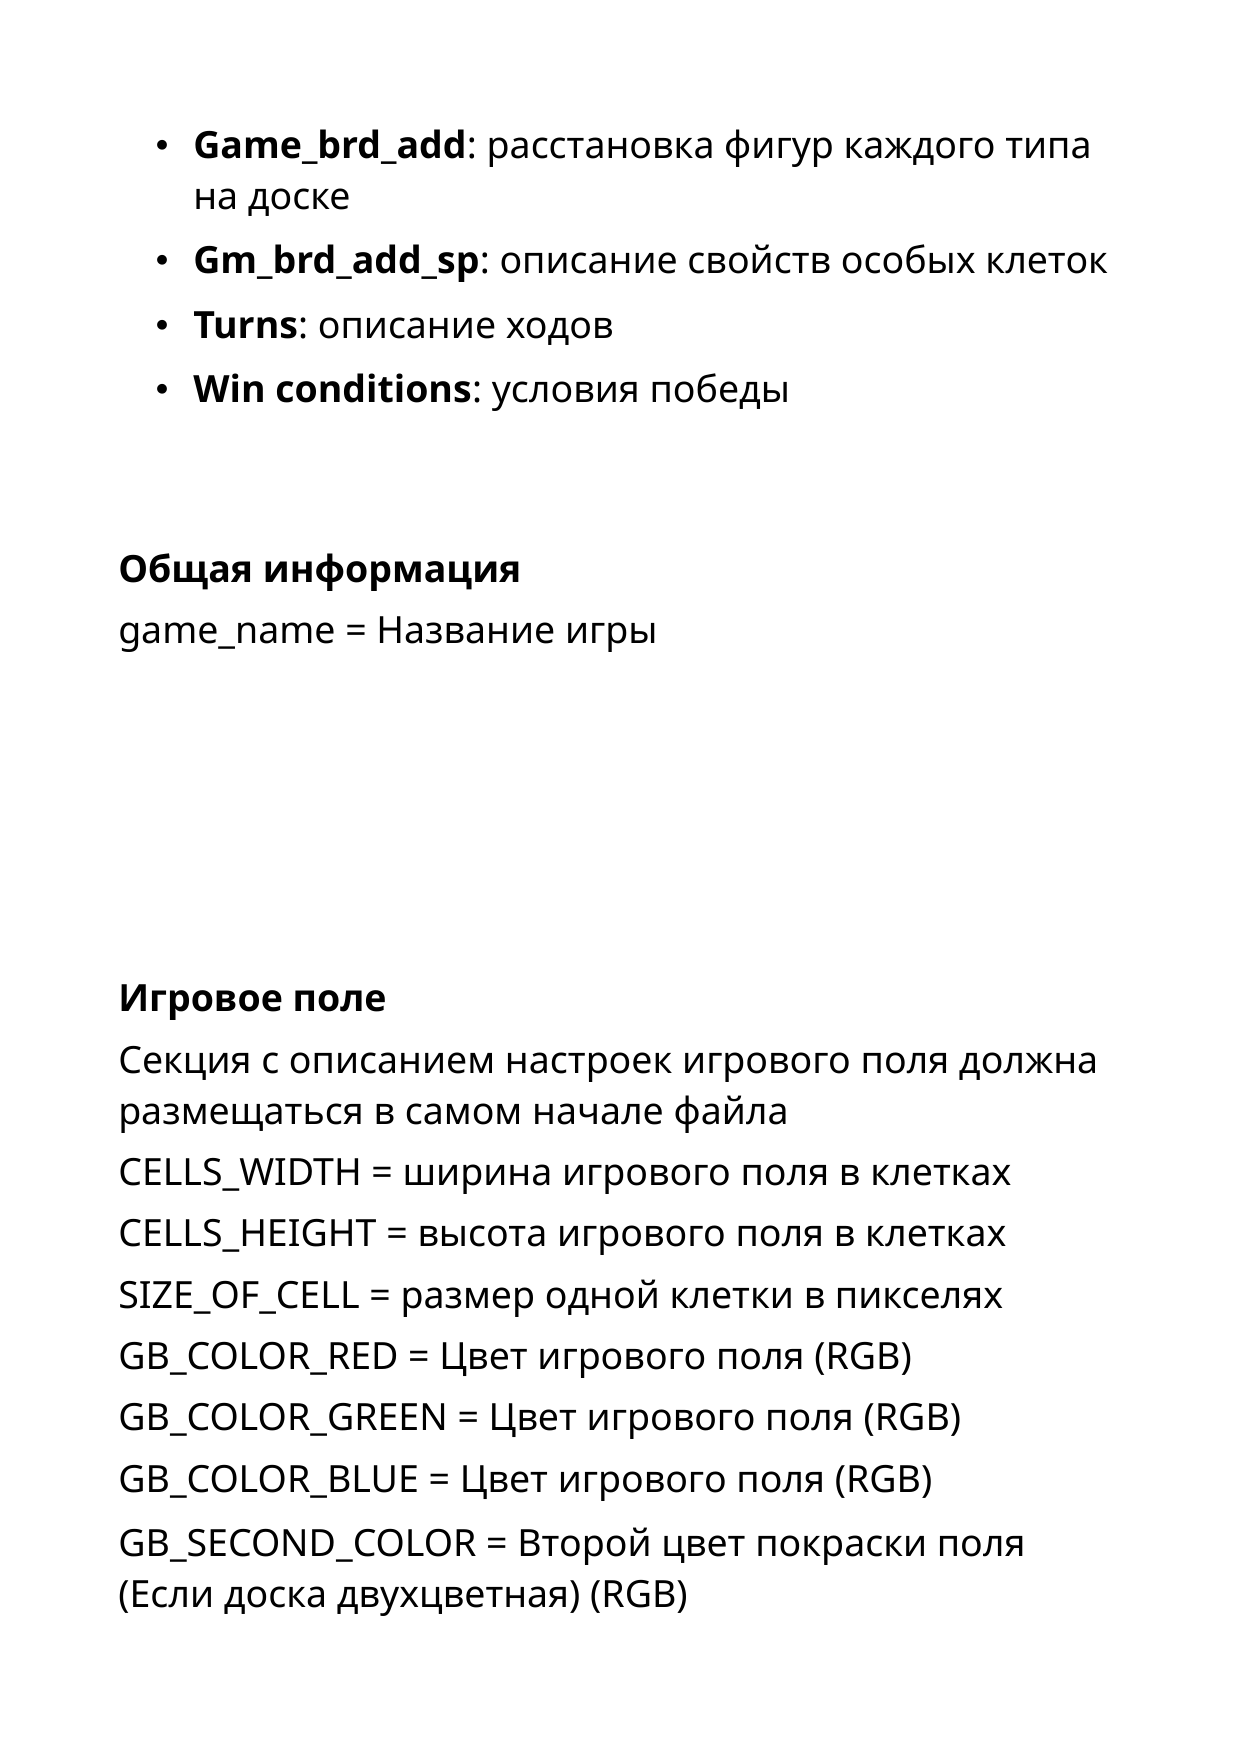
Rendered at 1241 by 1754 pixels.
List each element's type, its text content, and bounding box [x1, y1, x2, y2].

list Win conditions: условия победы [156, 362, 1122, 413]
text game_name = Название игры [118, 603, 1122, 654]
text SIZE_OF_CELL = размер одной клетки в пикселях [118, 1268, 1122, 1319]
text CELLS_HEIGHT = высота игрового поля в клетках [118, 1207, 1122, 1258]
list Game_brd_add: расстановка фигур каждого типа на доске [156, 118, 1122, 220]
text GB_COLOR_BLUE = Цвет игрового поля (RGB) [118, 1452, 1122, 1503]
list Turns: описание ходов [156, 298, 1122, 349]
text Игровое поле [118, 972, 1122, 1023]
text GB_COLOR_RED = Цвет игрового поля (RGB) [118, 1329, 1122, 1380]
text Секция с описанием настроек игрового поля должна размещаться в самом начале файла [118, 1033, 1122, 1135]
list Gm_brd_add_sp: описание свойств особых клеток [156, 233, 1122, 284]
text CELLS_WIDTH = ширина игрового поля в клетках [118, 1145, 1122, 1196]
text GB_SECOND_COLOR = Второй цвет покраски поля (Если доска двухцветная) (RGB) [118, 1516, 1122, 1618]
text Общая информация [118, 542, 1122, 593]
text GB_COLOR_GREEN = Цвет игрового поля (RGB) [118, 1391, 1122, 1442]
